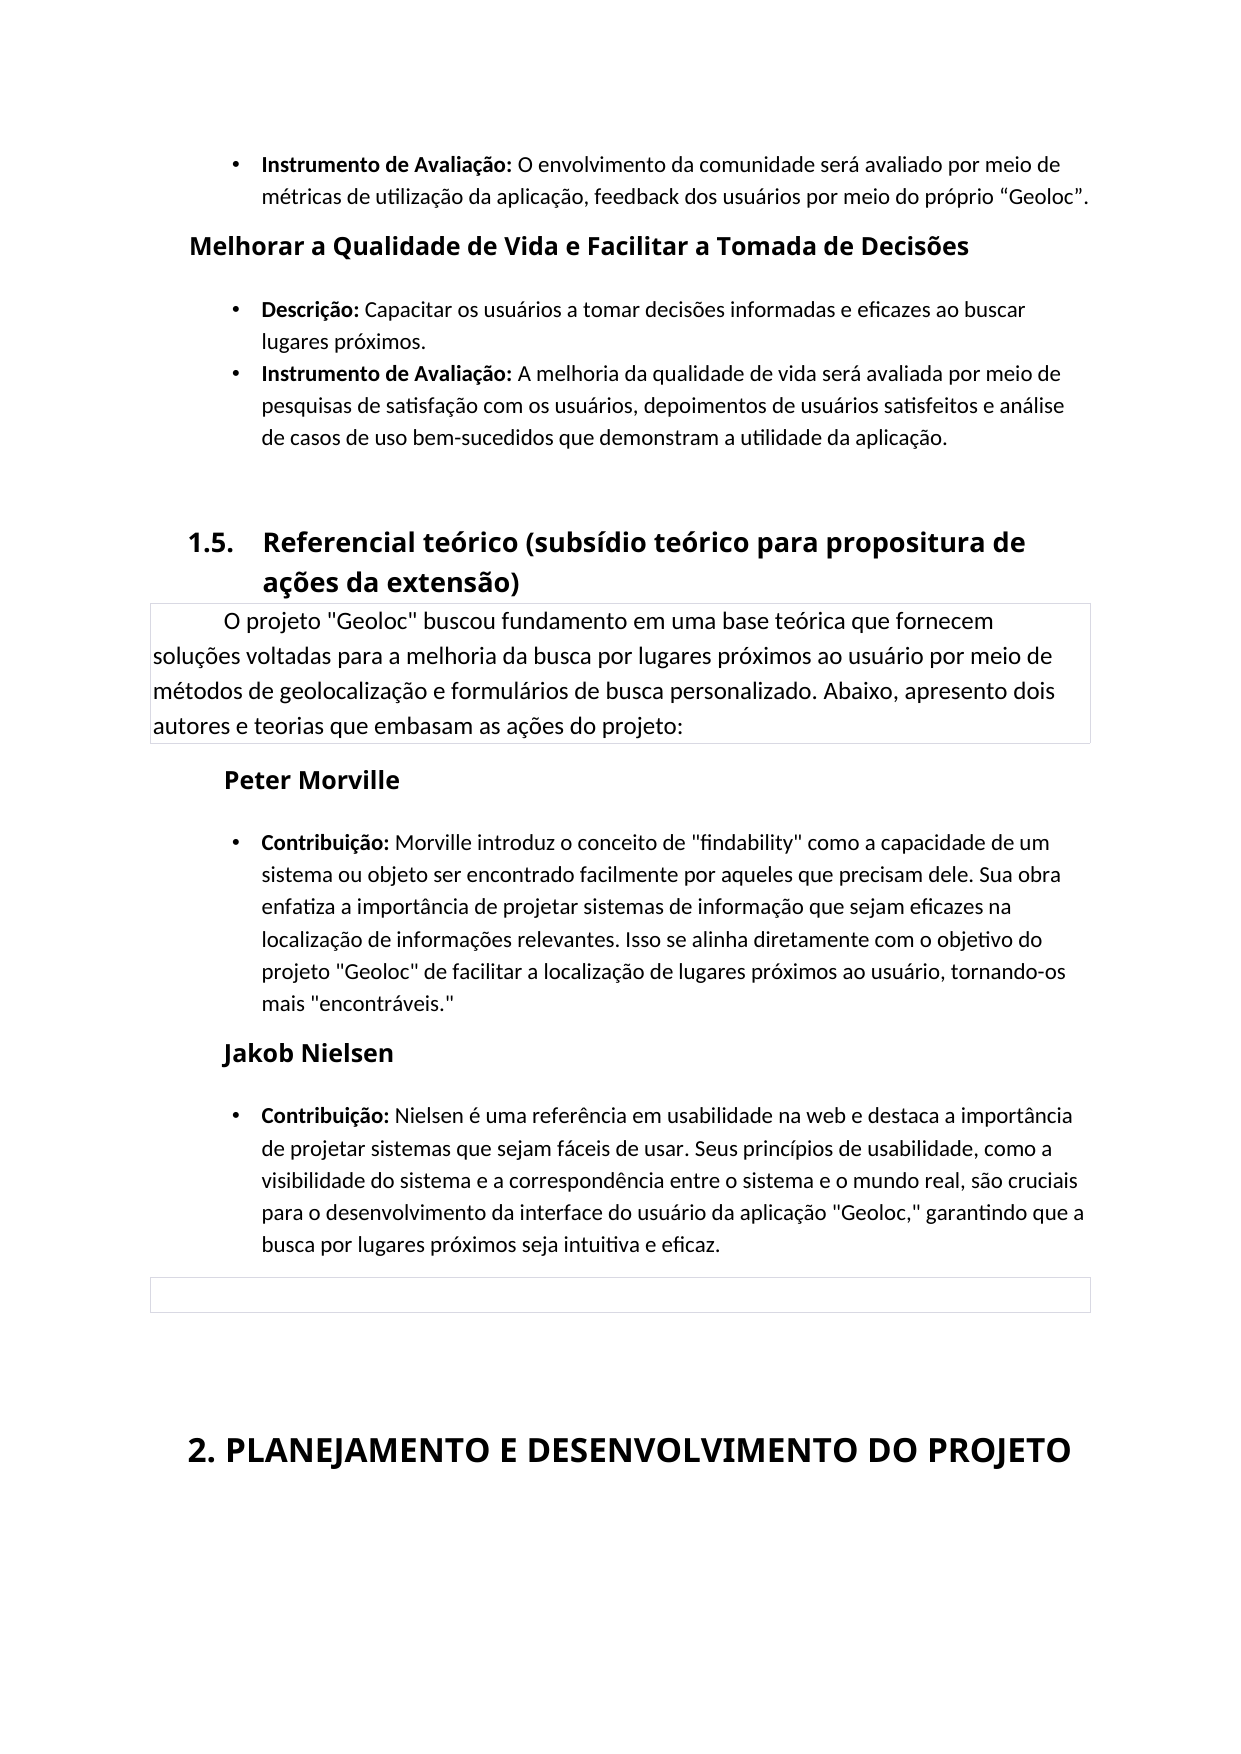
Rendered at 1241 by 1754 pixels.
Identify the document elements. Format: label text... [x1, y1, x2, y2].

list Contribuição: Morville introduz o conceito de "findability" como a capacidade de um sistema ou objeto ser encontrado facilmente por aqueles que precisam dele. Sua obra enfatiza a importância de projetar sistemas de informação que sejam eficazes na localização de informações relevantes. Isso se alinha diretamente com o objetivo do projeto "Geoloc" de facilitar a localização de lugares próximos ao usuário, tornando-os mais "encontráveis." [232, 828, 1090, 1017]
list Descrição: Capacitar os usuários a tomar decisões informadas e eficazes ao buscar lugares próximos. [232, 295, 1090, 355]
list Referencial teórico (subsídio teórico para propositura de ações da extensão) [187, 524, 1090, 600]
subtitle Melhorar a Qualidade de Vida e Facilitar a Tomada de Decisões [150, 229, 1090, 263]
subtitle Jakob Nielsen [150, 1036, 1090, 1070]
list Instrumento de Avaliação: O envolvimento da comunidade será avaliado por meio de métricas de utilização da aplicação, feedback dos usuários por meio do próprio “Geoloc”. [232, 150, 1090, 210]
list Contribuição: Nielsen é uma referência em usabilidade na web e destaca a importância de projetar sistemas que sejam fáceis de usar. Seus princípios de usabilidade, como a visibilidade do sistema e a correspondência entre o sistema e o mundo real, são cruciais para o desenvolvimento da interface do usuário da aplicação "Geoloc," garantindo que a busca por lugares próximos seja intuitiva e eficaz. [232, 1102, 1090, 1258]
list Instrumento de Avaliação: A melhoria da qualidade de vida será avaliada por meio de pesquisas de satisfação com os usuários, depoimentos de usuários satisfeitos e análise de casos de uso bem-sucedidos que demonstram a utilidade da aplicação. [232, 359, 1090, 452]
list PLANEJAMENTO E DESENVOLVIMENTO DO PROJETO [187, 1427, 1090, 1472]
text O projeto "Geoloc" buscou fundamento em uma base teórica que fornecem soluções voltadas para a melhoria da busca por lugares próximos ao usuário por meio de métodos de geolocalização e formulários de busca personalizado. Abaixo, apresento dois autores e teorias que embasam as ações do projeto: [151, 604, 1090, 743]
subtitle Peter Morville [150, 762, 1090, 796]
